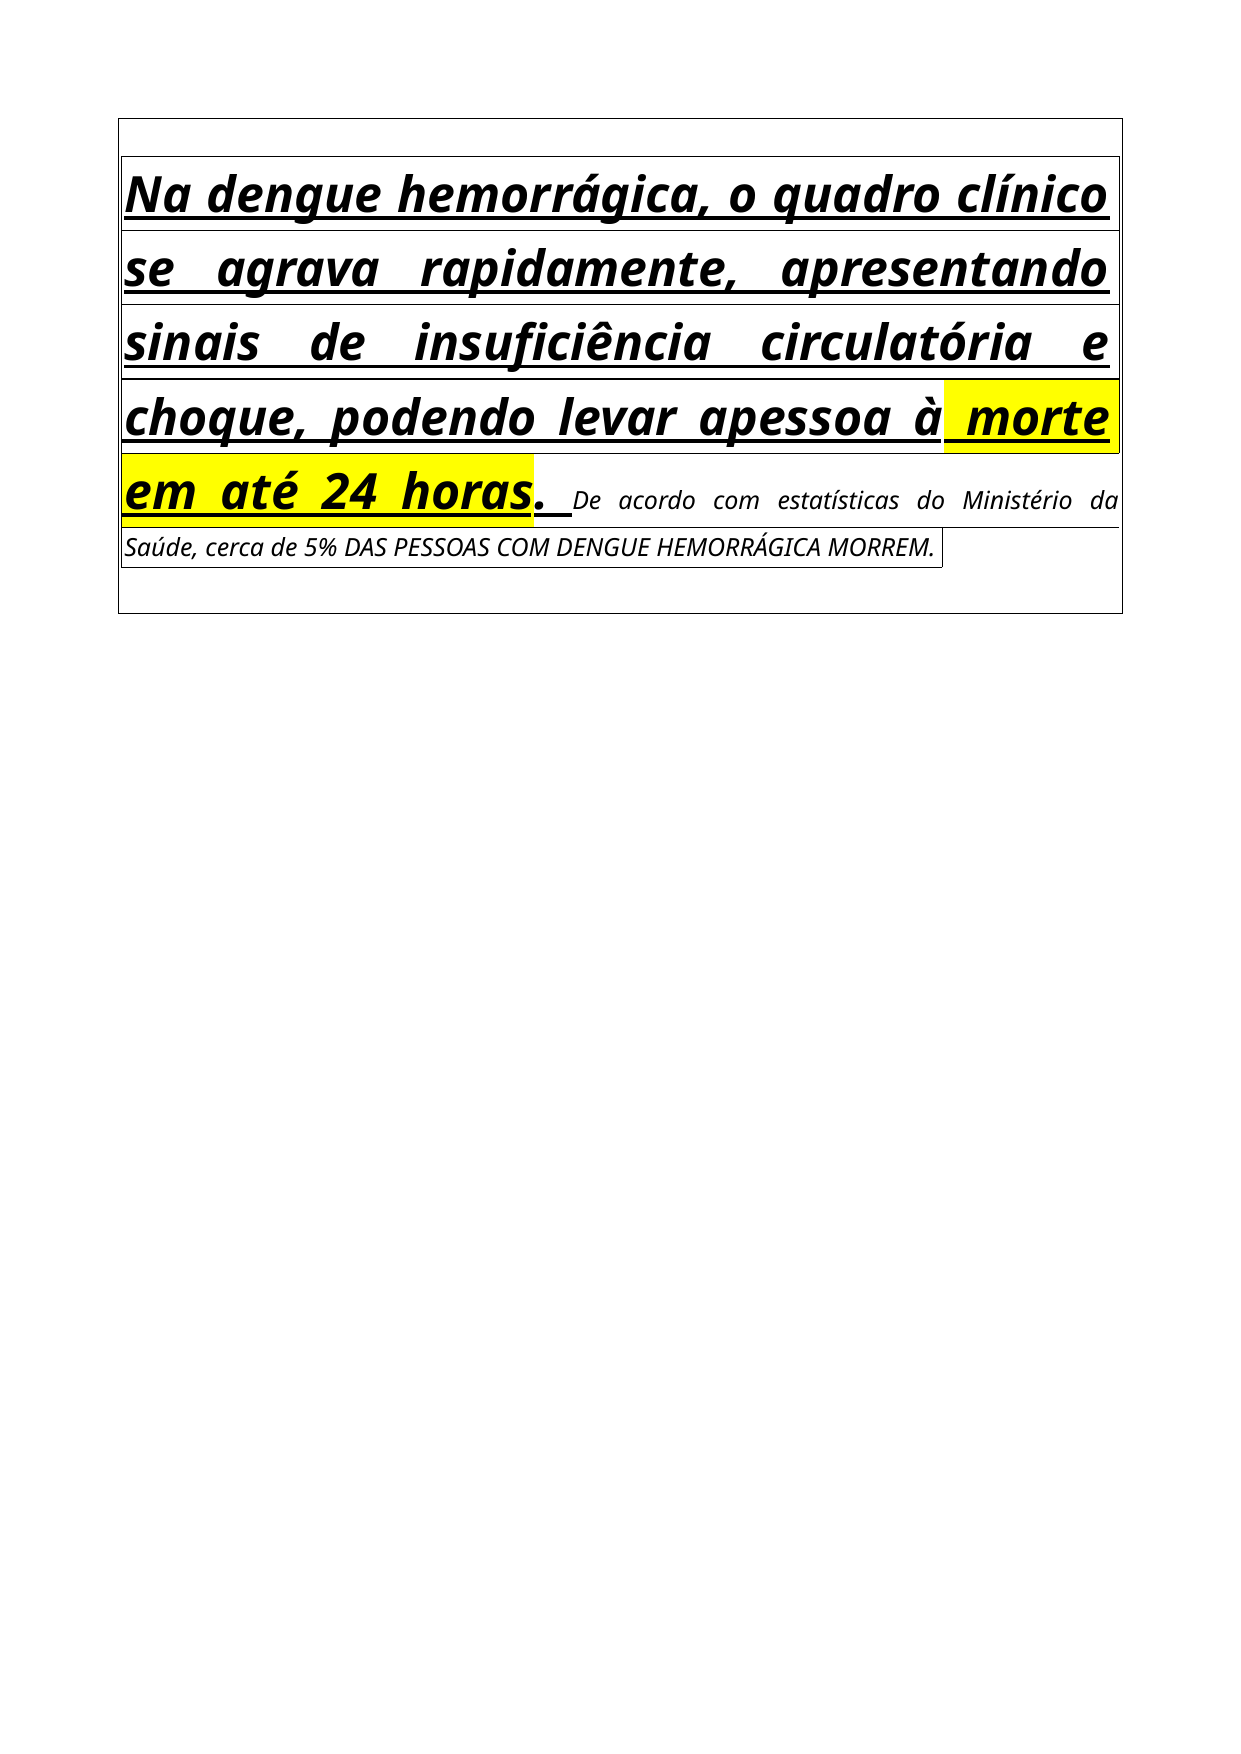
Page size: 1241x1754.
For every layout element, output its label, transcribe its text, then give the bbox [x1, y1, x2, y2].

text Na dengue hemorrágica, o quadro clínico se agrava rapidamente, apresentando sinais de insuficiência circulatória e choque, podendo levar apessoa à morte em até 24 horas. De acordo com estatísticas do Ministério da Saúde, cerca de 5% DAS PESSOAS COM DENGUE HEMORRÁGICA MORREM. [119, 119, 1122, 567]
